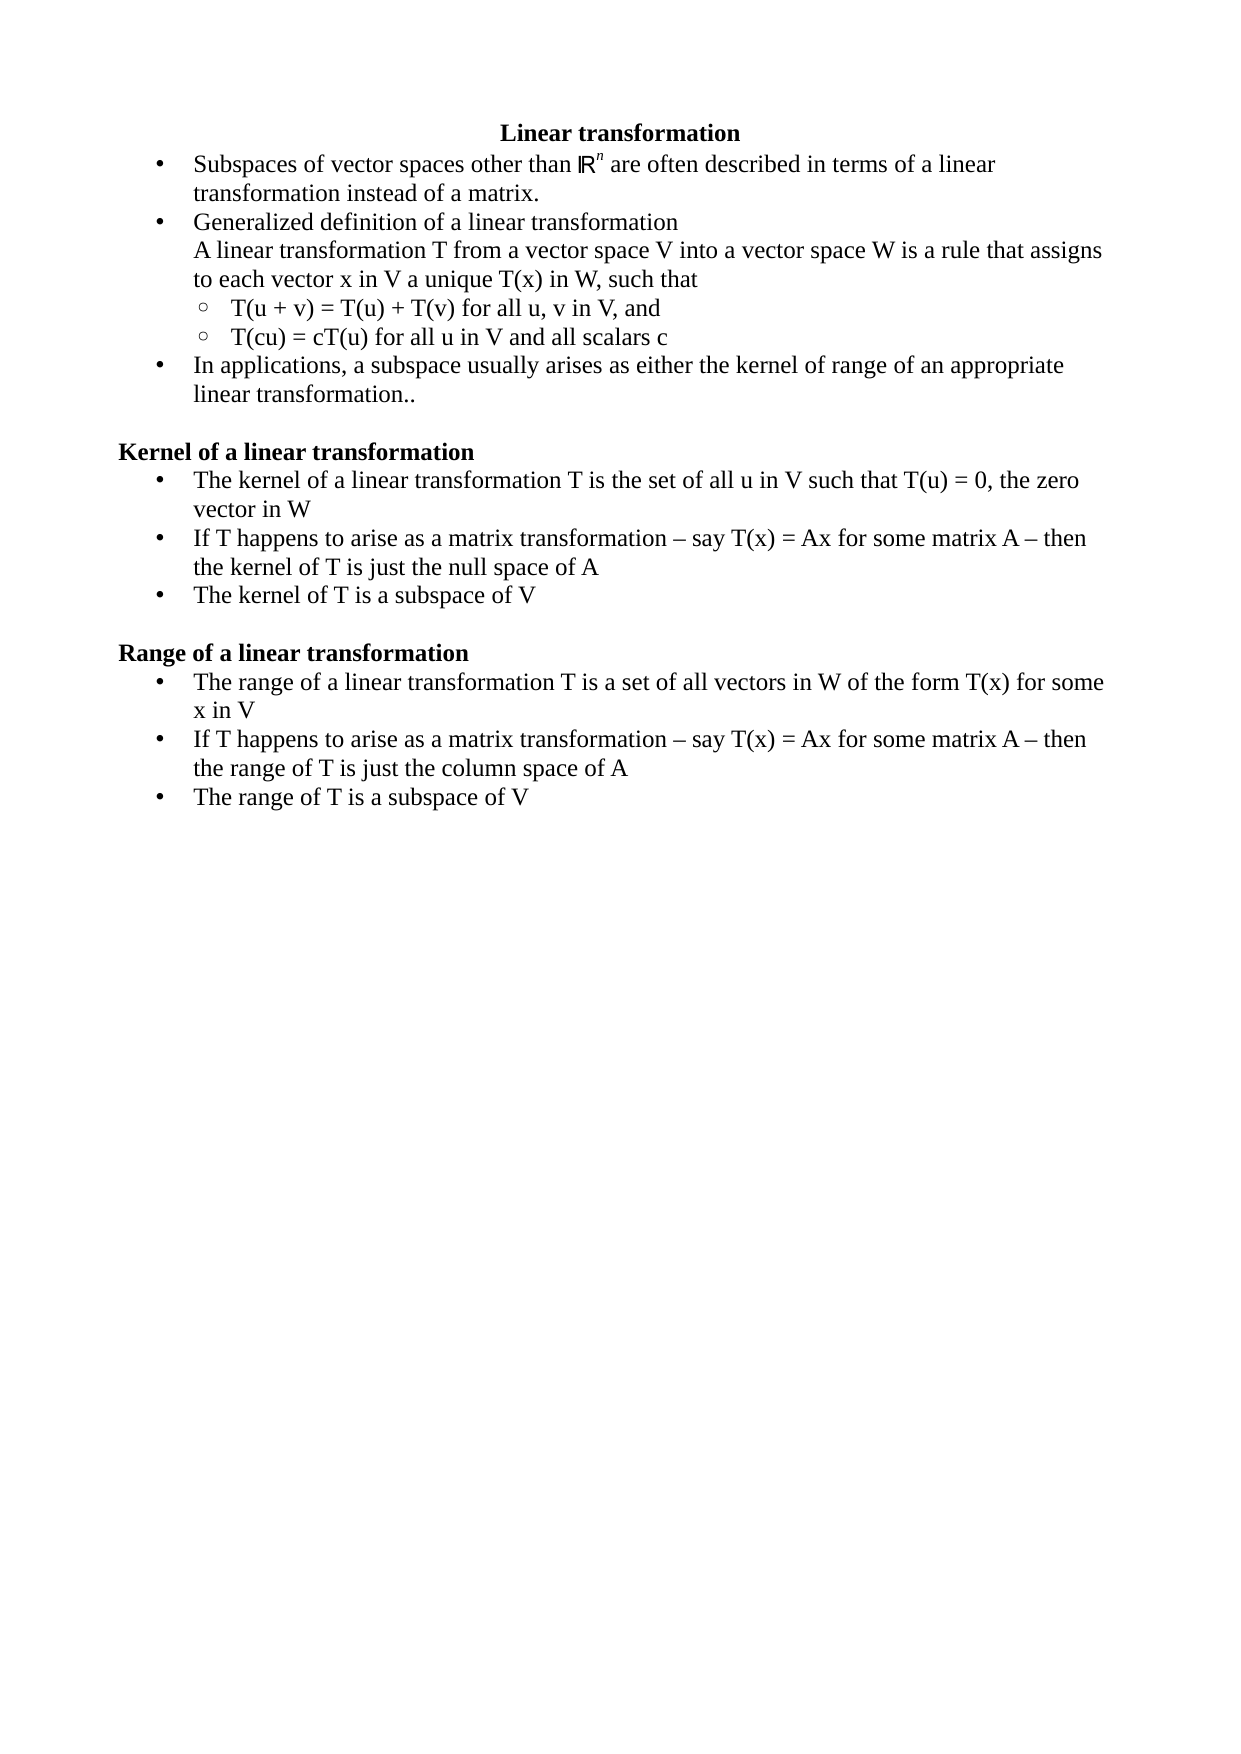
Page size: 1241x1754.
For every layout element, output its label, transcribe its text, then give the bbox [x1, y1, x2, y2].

list The range of a linear transformation T is a set of all vectors in W of the form T(x) for some x in V [156, 667, 1122, 724]
list The range of T is a subspace of V [156, 782, 1122, 811]
text Kernel of a linear transformation [118, 437, 1122, 466]
list If T happens to arise as a matrix transformation – say T(x) = Ax for some matrix A – then the kernel of T is just the null space of A [156, 523, 1122, 581]
list If T happens to arise as a matrix transformation – say T(x) = Ax for some matrix A – then the range of T is just the column space of A [156, 724, 1122, 782]
list The kernel of a linear transformation T is the set of all u in V such that T(u) = 0, the zero vector in W [156, 466, 1122, 523]
text Range of a linear transformation [118, 638, 1122, 667]
list Generalized definition of a linear transformation [156, 207, 1122, 236]
list Subspaces of vector spaces other thanare often described in terms of a linear transformation instead of a matrix. [156, 147, 1122, 207]
list T(u + v) = T(u) + T(v) for all u, v in V, and [193, 293, 1122, 322]
list The kernel of T is a subspace of V [156, 581, 1122, 609]
list T(cu) = cT(u) for all u in V and all scalars c [193, 322, 1122, 351]
list A linear transformation T from a vector space V into a vector space W is a rule that assigns to each vector x in V a unique T(x) in W, such that [156, 236, 1122, 293]
list In applications, a subspace usually arises as either the kernel of range of an appropriate linear transformation.. [156, 351, 1122, 408]
text Linear transformation [118, 118, 1122, 147]
